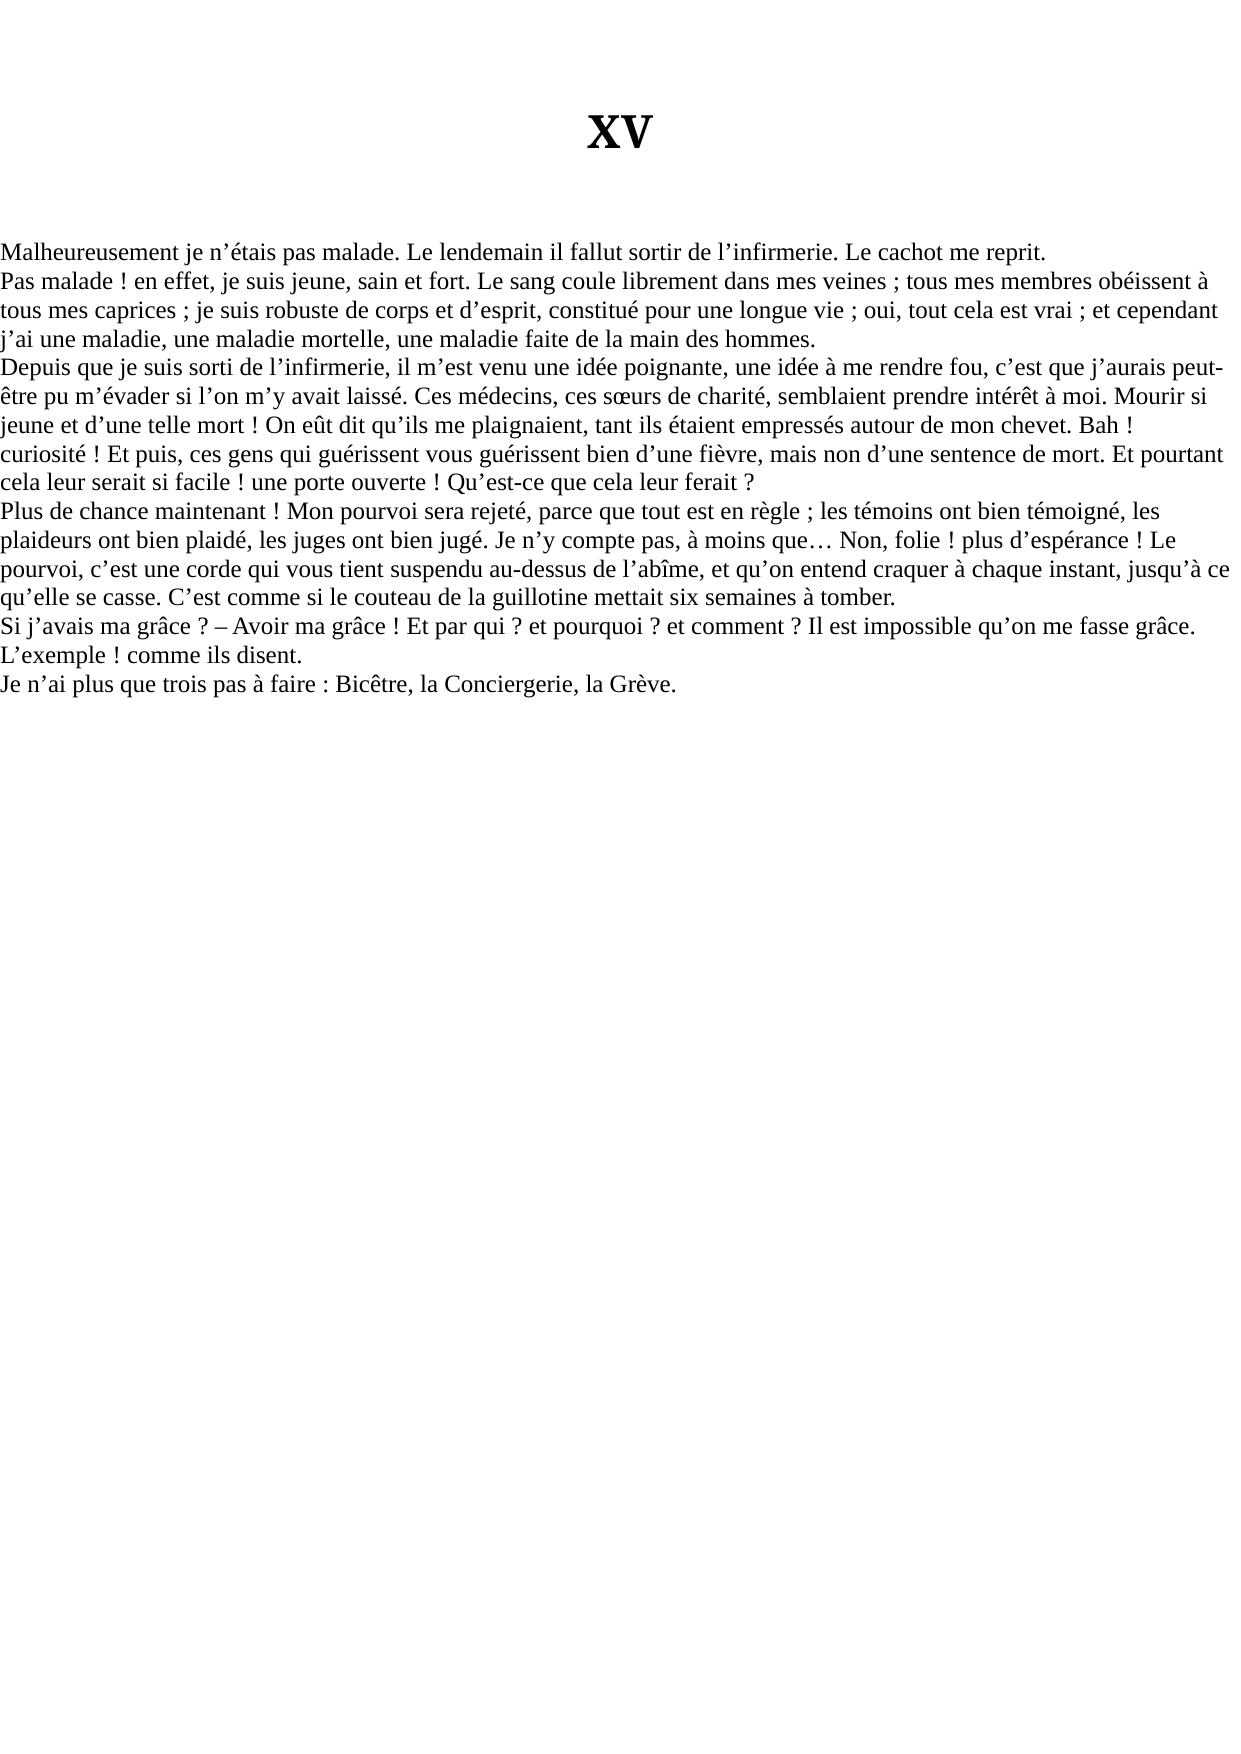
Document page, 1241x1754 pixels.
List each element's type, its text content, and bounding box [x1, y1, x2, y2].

subtitle XV [0, 100, 1240, 162]
text Malheureusement je n’étais pas malade. Le lendemain il fallut sortir de l’infirmerie. Le cachot me reprit. [0, 237, 1240, 266]
text Depuis que je suis sorti de l’infirmerie, il m’est venu une idée poignante, une idée à me rendre fou, c’est que j’aurais peut-être pu m’évader si l’on m’y avait laissé. Ces médecins, ces sœurs de charité, semblaient prendre intérêt à moi. Mourir si jeune et d’une telle mort ! On eût dit qu’ils me plaignaient, tant ils étaient empressés autour de mon chevet. Bah ! curiosité ! Et puis, ces gens qui guérissent vous guérissent bien d’une fièvre, mais non d’une sentence de mort. Et pourtant cela leur serait si facile ! une porte ouverte ! Qu’est-ce que cela leur ferait ? [0, 352, 1240, 496]
text Pas malade ! en effet, je suis jeune, sain et fort. Le sang coule librement dans mes veines ; tous mes membres obéissent à tous mes caprices ; je suis robuste de corps et d’esprit, constitué pour une longue vie ; oui, tout cela est vrai ; et cependant j’ai une maladie, une maladie mortelle, une maladie faite de la main des hommes. [0, 266, 1240, 352]
text Je n’ai plus que trois pas à faire : Bicêtre, la Conciergerie, la Grève. [0, 669, 1240, 697]
text Si j’avais ma grâce ? – Avoir ma grâce ! Et par qui ? et pourquoi ? et comment ? Il est impossible qu’on me fasse grâce. L’exemple ! comme ils disent. [0, 611, 1240, 669]
text Plus de chance maintenant ! Mon pourvoi sera rejeté, parce que tout est en règle ; les témoins ont bien témoigné, les plaideurs ont bien plaidé, les juges ont bien jugé. Je n’y compte pas, à moins que… Non, folie ! plus d’espérance ! Le pourvoi, c’est une corde qui vous tient suspendu au-dessus de l’abîme, et qu’on entend craquer à chaque instant, jusqu’à ce qu’elle se casse. C’est comme si le couteau de la guillotine mettait six semaines à tomber. [0, 496, 1240, 611]
